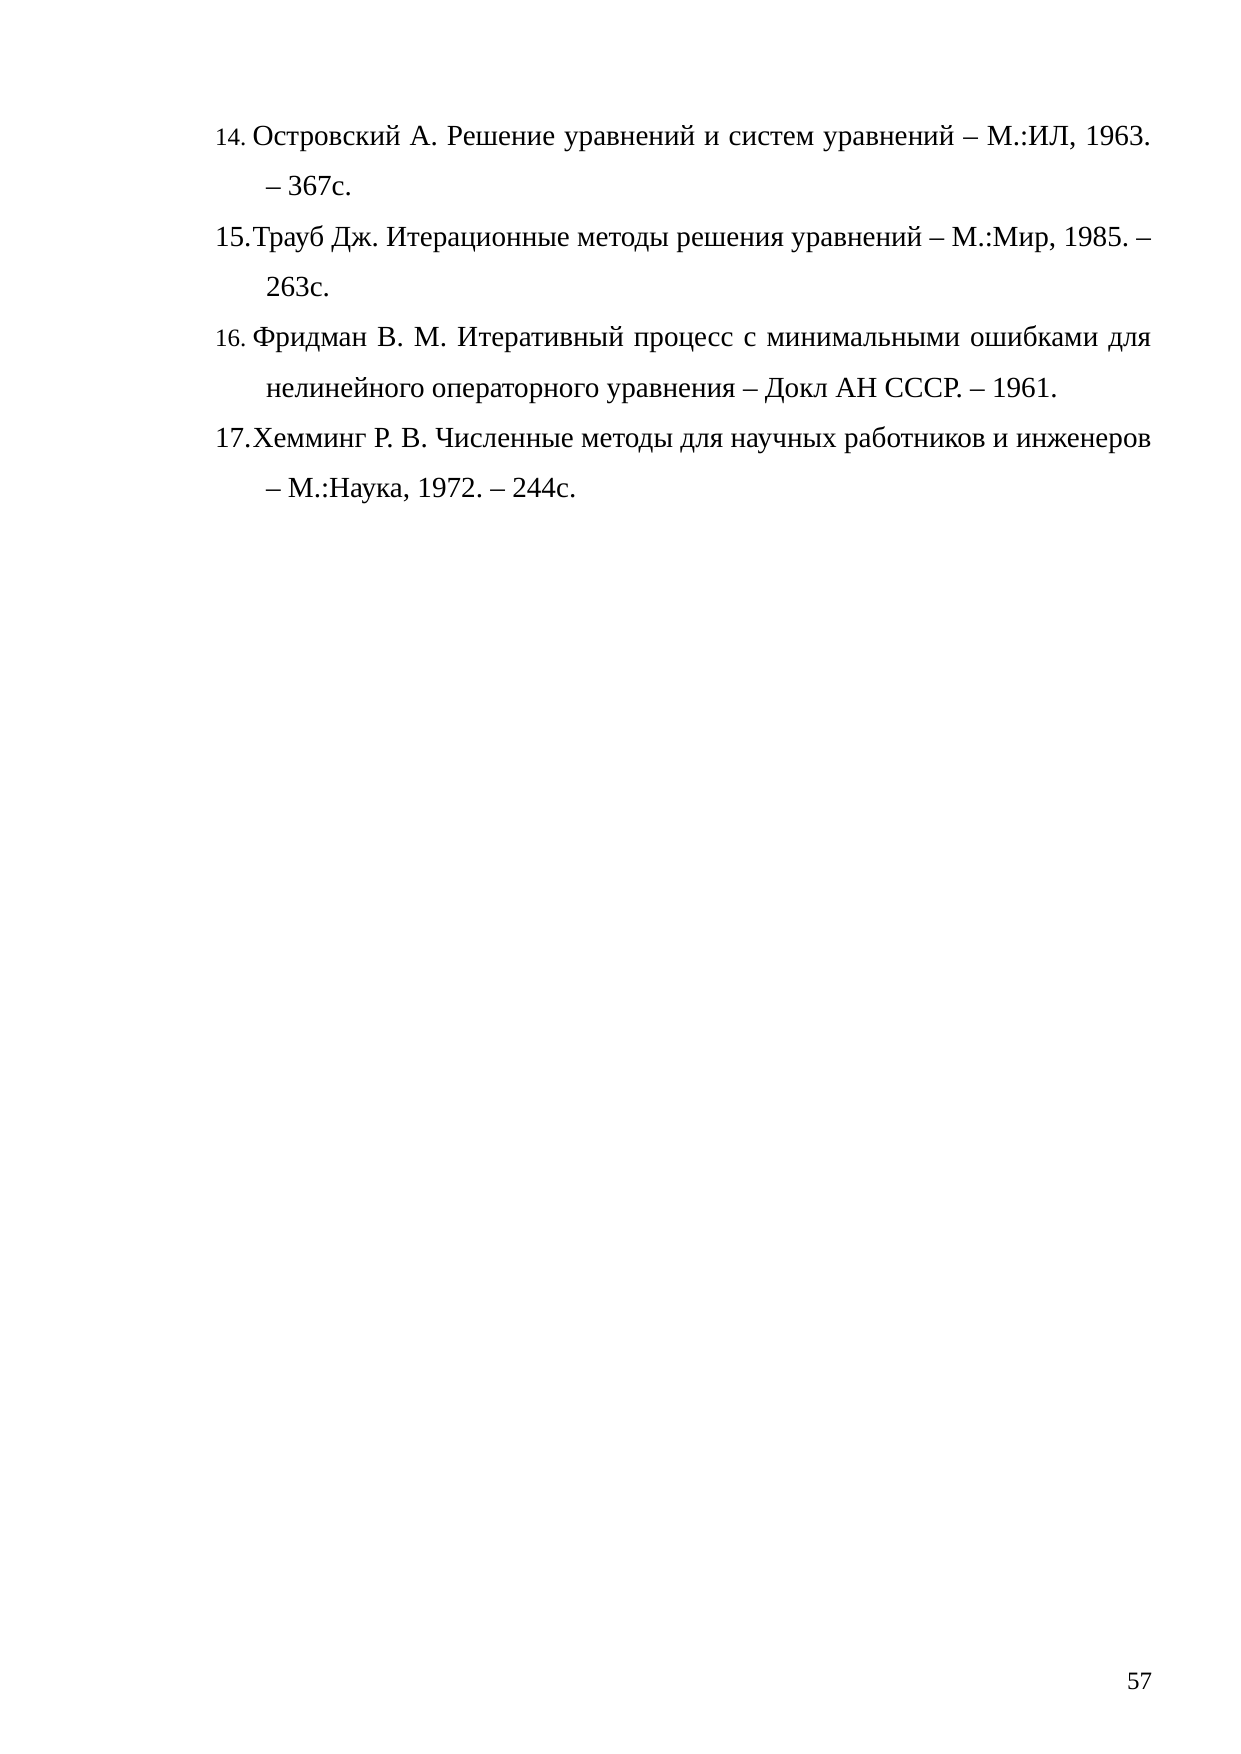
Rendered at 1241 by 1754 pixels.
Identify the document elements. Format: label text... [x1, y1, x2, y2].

list Хемминг Р. В. Численные методы для научных работников и инженеров – М.:Наука, 1972. – 244с. [215, 420, 1152, 504]
list Трауб Дж. Итерационные методы решения уравнений – М.:Мир, 1985. – 263с. [215, 219, 1152, 303]
list Фридман В. М. Итеративный процесс с минимальными ошибками для нелинейного операторного уравнения – Докл АН СССР. – 1961. [215, 319, 1152, 403]
list Островский А. Решение уравнений и систем уравнений – М.:ИЛ, 1963. – 367с. [215, 118, 1152, 202]
